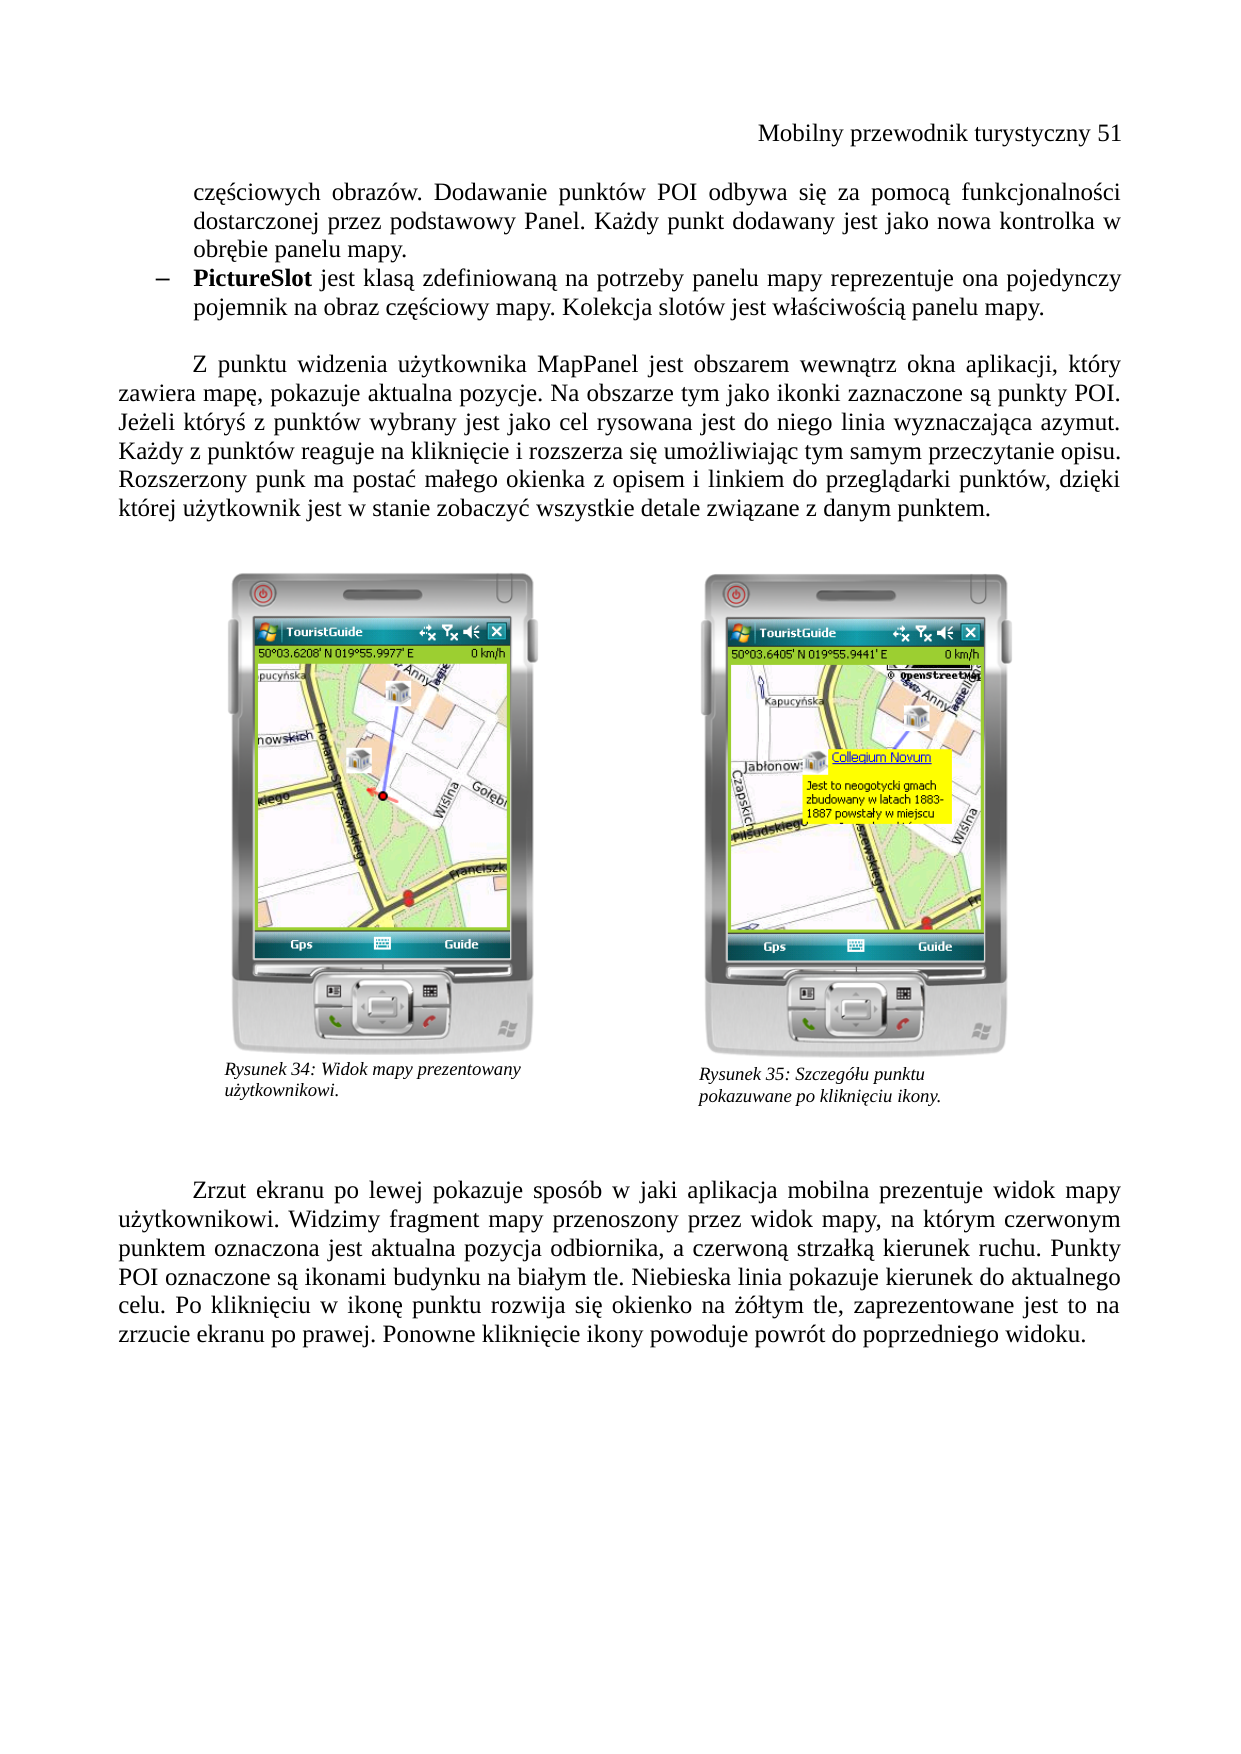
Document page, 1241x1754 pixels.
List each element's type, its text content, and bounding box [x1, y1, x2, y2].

table_header [620, 551, 1122, 1112]
text Zrzut ekranu po lewej pokazuje sposób w jaki aplikacja mobilna prezentuje widok mapy użytkownikowi. Widzimy fragment mapy przenoszony przez widok mapy, na którym czerwonym punktem oznaczona jest aktualna pozycja odbiornika, a czerwoną strzałką kierunek ruchu. Punkty POI oznaczone są ikonami budynku na białym tle. Niebieska linia pokazuje kierunek do aktualnego celu. Po kliknięciu w ikonę punktu rozwija się okienko na żółtym tle, zaprezentowane jest to na zrzucie ekranu po prawej. Ponowne kliknięcie ikony powoduje powrót do poprzedniego widoku. [118, 1176, 1122, 1348]
list częściowych obrazów. Dodawanie punktów POI odbywa się za pomocą funkcjonalności dostarczonej przez podstawowy Panel. Każdy punkt dodawany jest jako nowa kontrolka w obrębie panelu mapy. [156, 177, 1122, 263]
table_header [620, 1113, 1122, 1147]
picture [698, 570, 1016, 1064]
list PictureSlot jest klasą zdefiniowaną na potrzeby panelu mapy reprezentuje ona pojedynczy pojemnik na obraz częściowy mapy. Kolekcja slotów jest właściwością panelu mapy. [156, 263, 1122, 321]
text Z punktu widzenia użytkownika MapPanel jest obszarem wewnątrz okna aplikacji, który zawiera mapę, pokazuje aktualna pozycje. Na obszarze tym jako ikonki zaznaczone są punkty POI. Jeżeli któryś z punktów wybrany jest jako cel rysowana jest do niego linia wyznaczająca azymut. Każdy z punktów reaguje na kliknięcie i rozszerza się umożliwiając tym samym przeczytanie opisu. Rozszerzony punk ma postać małego okienka z opisem i linkiem do przeglądarki punktów, dzięki której użytkownik jest w stanie zobaczyć wszystkie detale związane z danym punktem. [118, 349, 1122, 522]
picture [224, 566, 542, 1058]
table_header [118, 551, 620, 1147]
